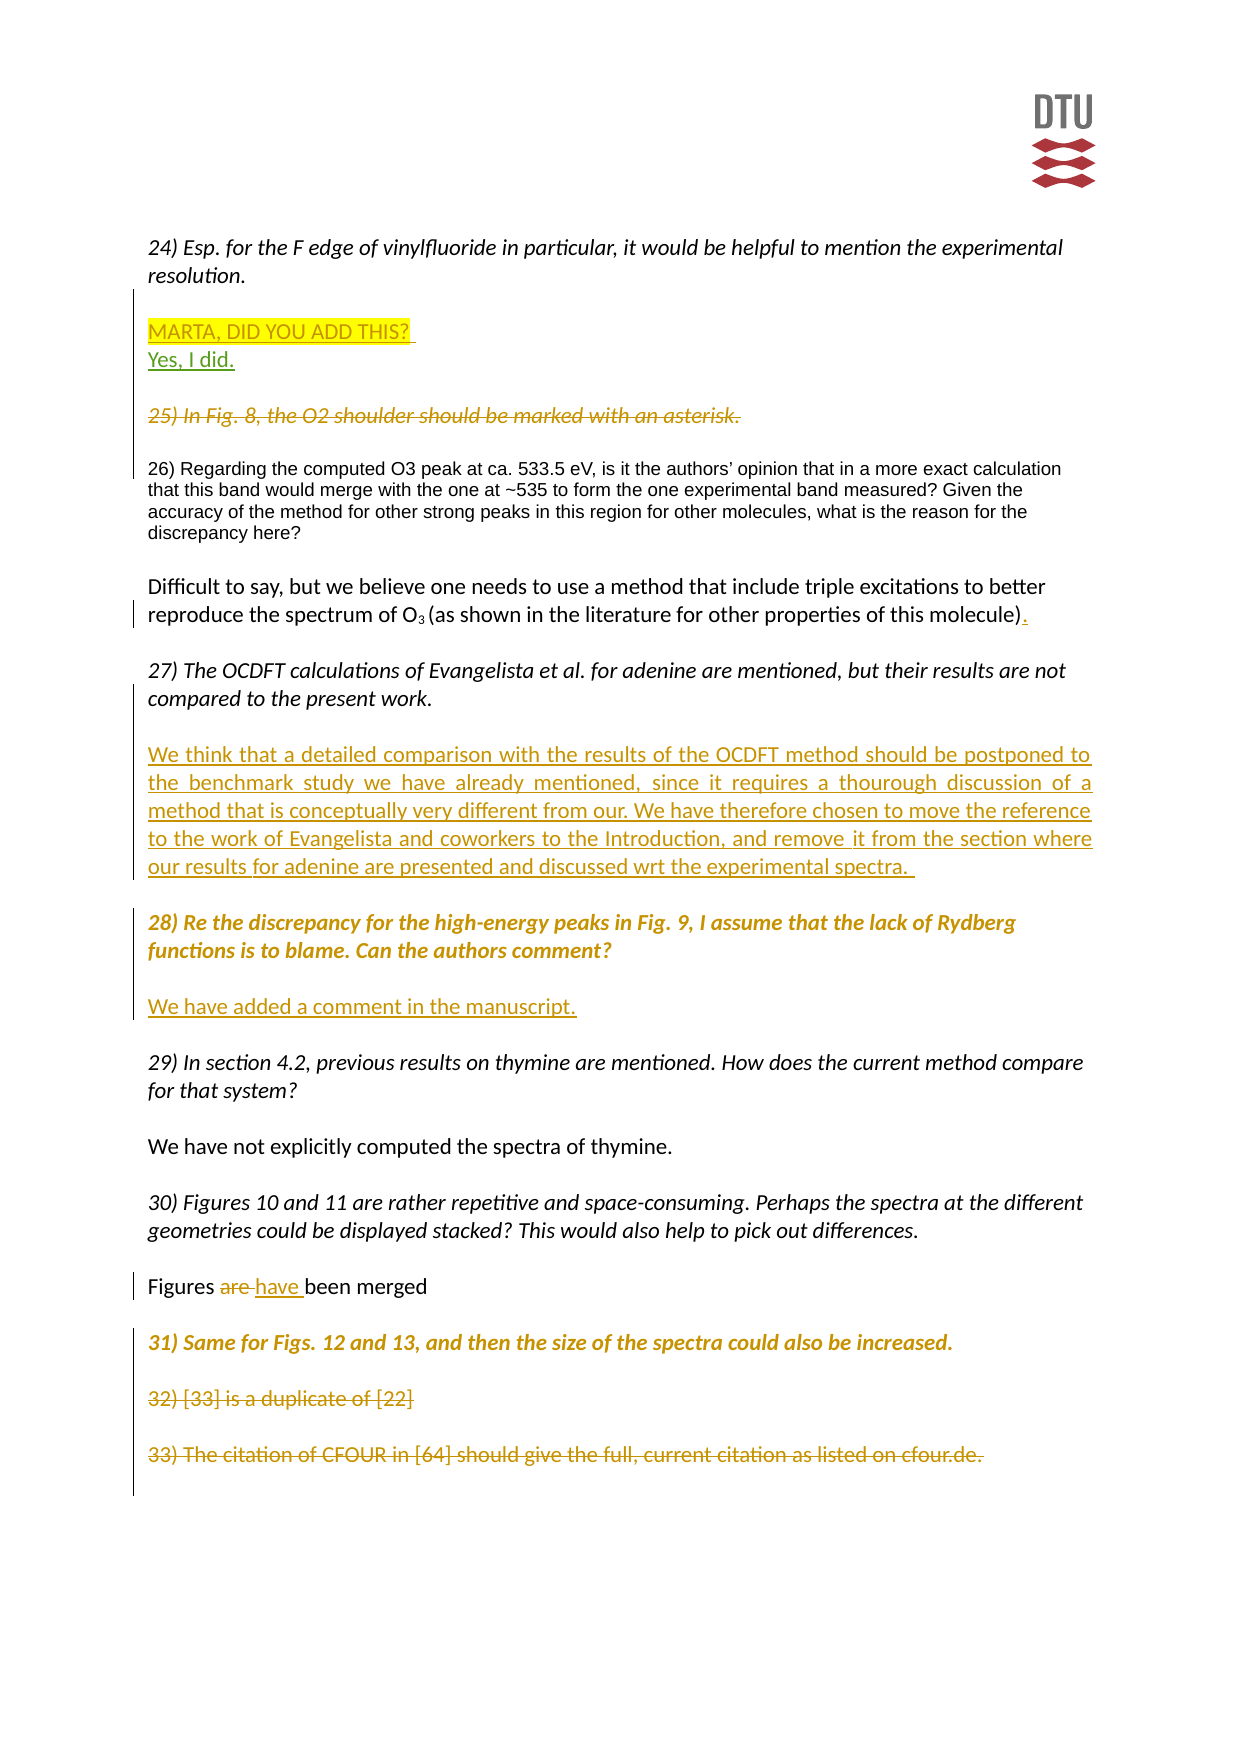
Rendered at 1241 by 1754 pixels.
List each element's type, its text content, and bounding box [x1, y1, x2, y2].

text the benchmark study we have already mentioned, since it requires a thourough discussion of a [148, 766, 1092, 792]
text MARTA, DID YOU ADD THIS? [148, 317, 1092, 345]
text 27) The OCDFT calculations of Evangelista et al. for adenine are mentioned, but their results are not compared to the present work. [148, 656, 1092, 712]
text 26) Regarding the computed O3 peak at ca. 533.5 eV, is it the authors’ opinion that in a more exact calculation that this band would merge with the one at ~535 to form the one experimental band measured? Given the accuracy of the method for other strong peaks in this region for other molecules, what is the reason for the discrepancy here? [148, 401, 1092, 429]
text our results for adenine are presented and discussed wrt the experimental spectra. [148, 849, 1092, 880]
text We think that a detailed comparison with the results of the OCDFT method should be postponed to [148, 740, 1092, 764]
text Difficult to say, but we believe one needs to use a method that include triple excitations to better reproduce the spectrum of O3 (as shown in the literature for other properties of this molecule). [148, 572, 1092, 628]
text We have not explicitly computed the spectra of thymine. [148, 1132, 1092, 1160]
text We have added a comment in the manuscript. [148, 992, 1092, 1020]
text Figures have been merged [148, 1272, 1092, 1300]
text 24) Esp. for the F edge of vinylfluoride in particular, it would be helpful to mention the experimental resolution. [148, 233, 1092, 289]
text 28) Re the discrepancy for the high-energy peaks in Fig. 9, I assume that the lack of Rydberg functions is to blame. Can the authors comment? [148, 908, 1092, 964]
text to the work of Evangelista and coworkers to the Introduction, and remove it from the section where [148, 822, 1092, 848]
text 29) In section 4.2, previous results on thymine are mentioned. How does the current method compare for that system? [148, 1048, 1092, 1104]
text Yes, I did. [148, 345, 1092, 373]
text 30) Figures 10 and 11 are rather repetitive and space-consuming. Perhaps the spectra at the different geometries could be displayed stacked? This would also help to pick out differences. [148, 1188, 1092, 1244]
text 31) Same for Figs. 12 and 13, and then the size of the spectra could also be increased. [148, 1328, 1092, 1356]
text method that is conceptually very different from our. We have therefore chosen to move the reference [148, 793, 1092, 820]
